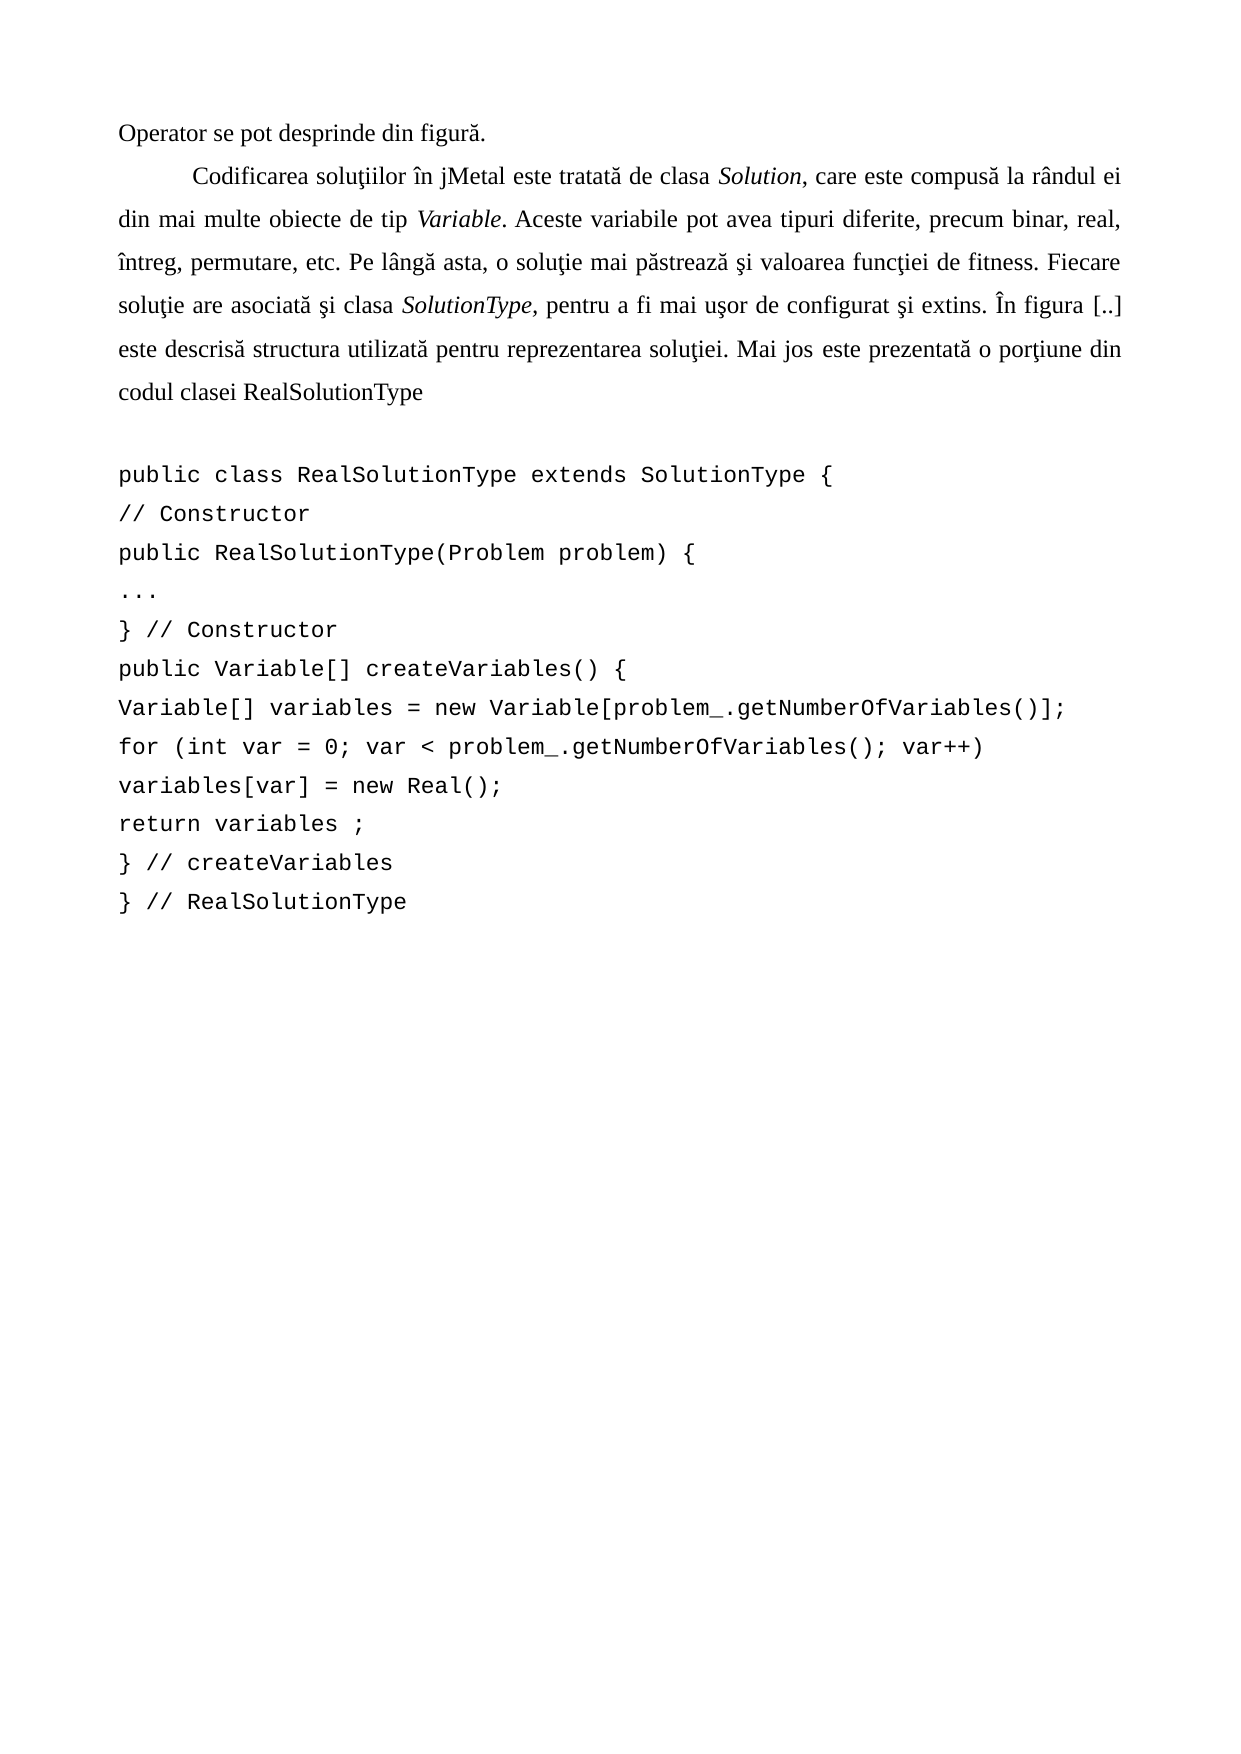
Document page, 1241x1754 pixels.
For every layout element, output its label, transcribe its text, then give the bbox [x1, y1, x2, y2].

text } // Constructor [118, 618, 1122, 644]
text Variable[] variables = new Variable[problem_.getNumberOfVariables()]; [118, 696, 1122, 722]
text variables[var] = new Real(); [118, 774, 1122, 800]
text for (int var = 0; var < problem_.getNumberOfVariables(); var++) [118, 735, 1122, 761]
text return variables ; [118, 813, 1122, 839]
text Operator se pot desprinde din figură. [118, 118, 1122, 147]
text public RealSolutionType(Problem problem) { [118, 541, 1122, 567]
text // Constructor [118, 502, 1122, 528]
text ... [118, 580, 1122, 606]
text public class RealSolutionType extends SolutionType { [118, 463, 1122, 489]
text Codificarea soluţiilor în jMetal este tratată de clasa Solution, care este compusă la rândul ei din mai multe obiecte de tip Variable. Aceste variabile pot avea tipuri diferite, precum binar, real, întreg, permutare, etc. Pe lângă asta, o soluţie mai păstrează şi valoarea funcţiei de fitness. Fiecare soluţie are asociată şi clasa SolutionType, pentru a fi mai uşor de configurat şi extins. În figura [..] este descrisă structura utilizată pentru reprezentarea soluţiei. Mai jos este prezentată o porţiune din codul clasei RealSolutionType [118, 161, 1122, 406]
text } // RealSolutionType [118, 891, 1122, 916]
text public Variable[] createVariables() { [118, 657, 1122, 683]
text } // createVariables [118, 852, 1122, 878]
